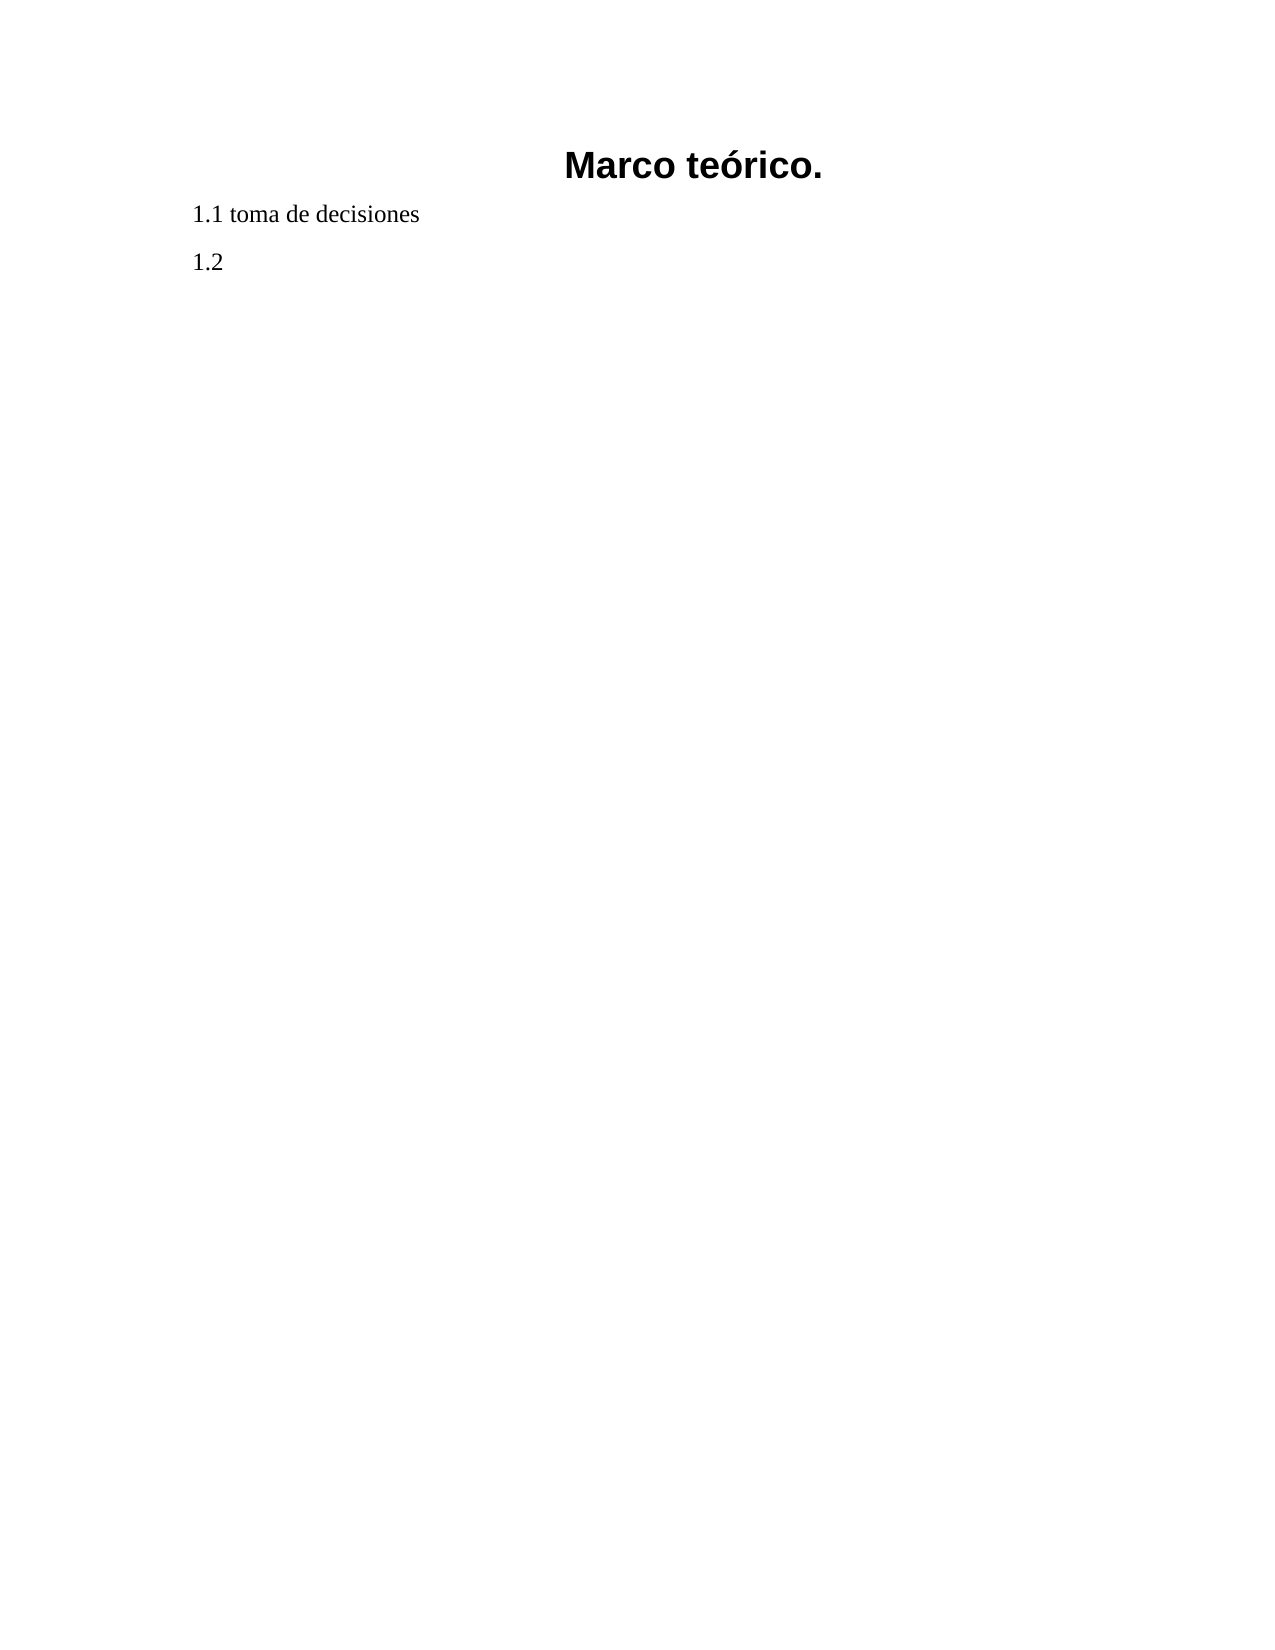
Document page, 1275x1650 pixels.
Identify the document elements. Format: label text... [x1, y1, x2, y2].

text ­ 1.1 toma de decisiones [118, 199, 1157, 228]
subtitle Marco teórico. [231, 143, 1157, 187]
text 1.2 [118, 247, 1157, 276]
